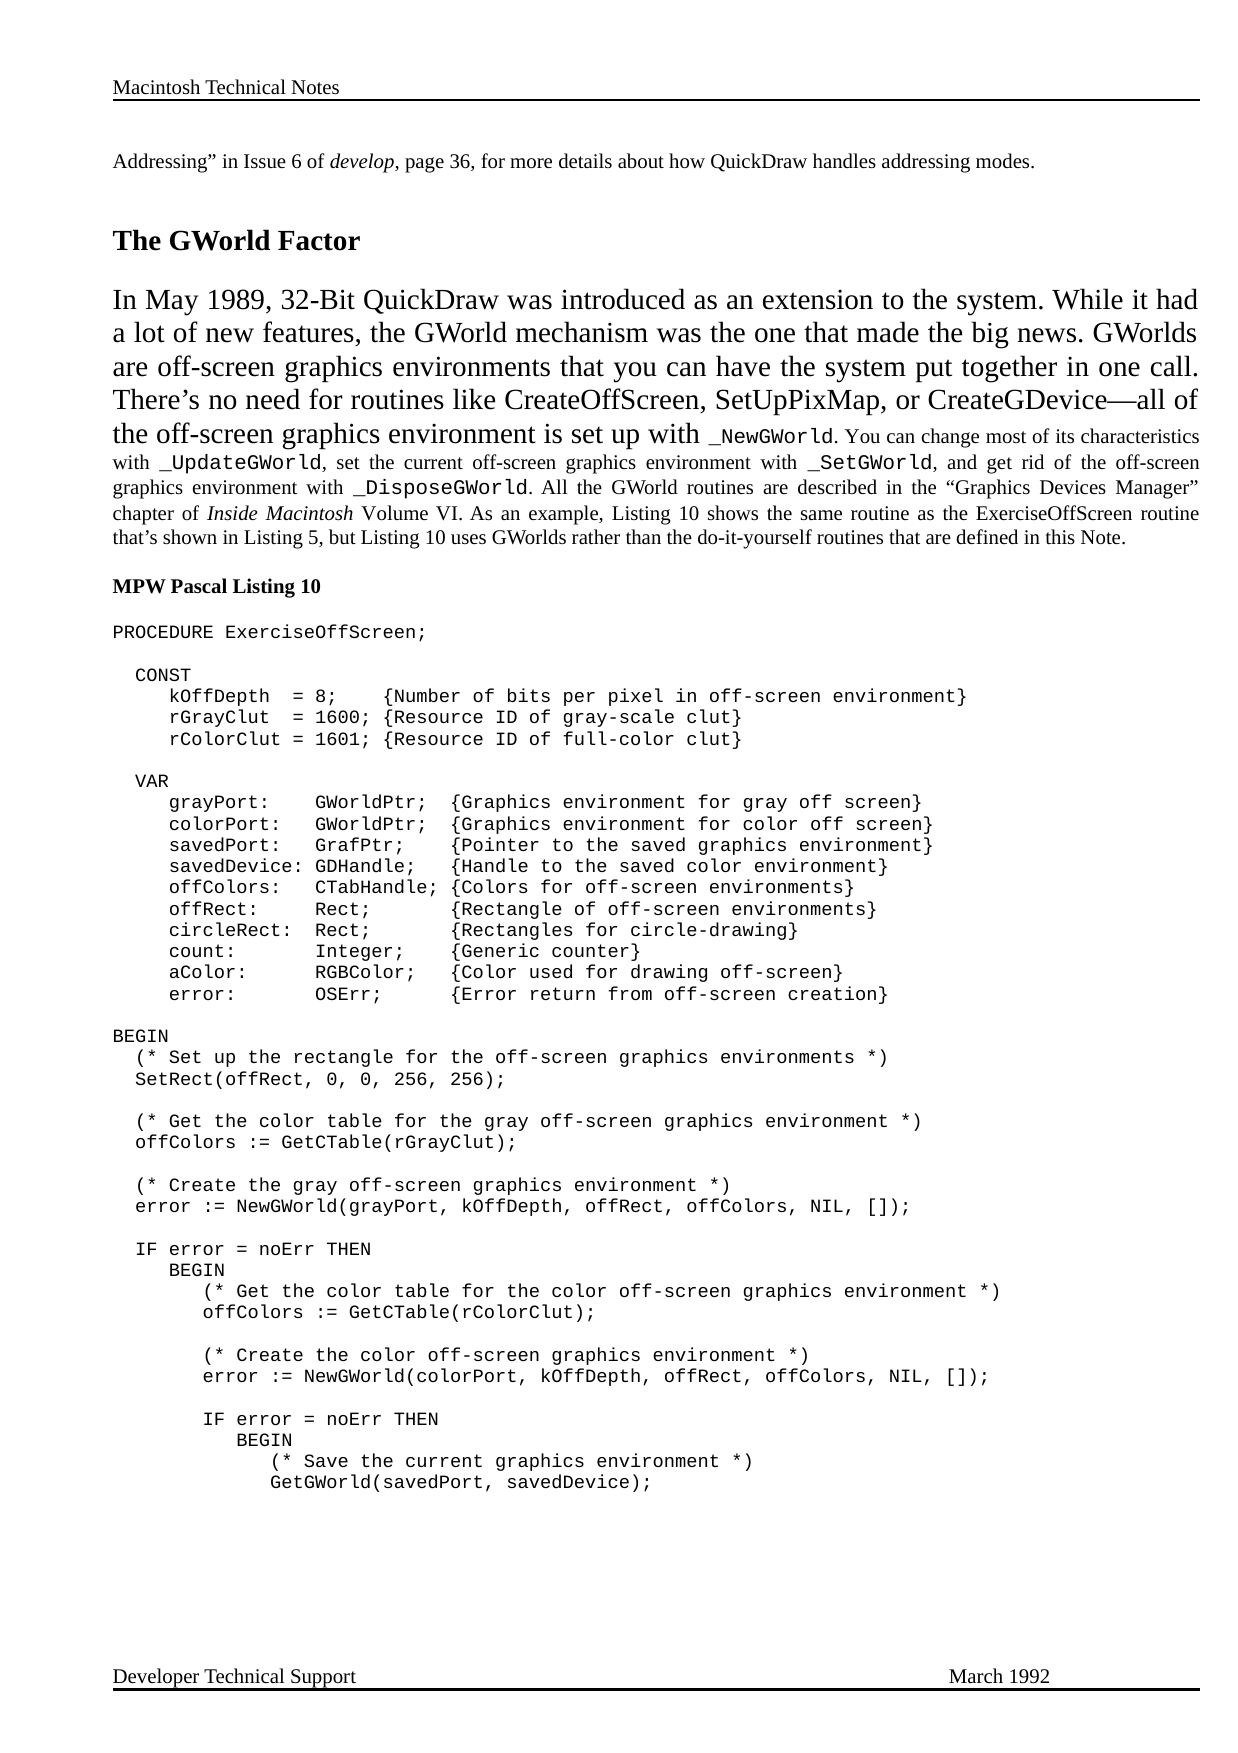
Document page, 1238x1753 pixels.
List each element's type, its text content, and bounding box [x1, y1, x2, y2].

text offColors := GetCTable(rColorClut); [112, 1303, 1200, 1324]
text (* Get the color table for the gray off-screen graphics environment *) [112, 1112, 1200, 1133]
text offColors := GetCTable(rGrayClut); [112, 1133, 1200, 1154]
text IF error = noErr THEN [112, 1239, 1200, 1261]
text rColorClut = 1601; {Resource ID of full-color clut} [112, 729, 1200, 751]
text error := NewGWorld(grayPort, kOffDepth, offRect, offColors, NIL, []); [112, 1197, 1200, 1218]
text kOffDepth = 8; {Number of bits per pixel in off-screen environment} [112, 687, 1200, 708]
text BEGIN [112, 1261, 1200, 1282]
text (* Get the color table for the color off-screen graphics environment *) [112, 1282, 1200, 1303]
text GetGWorld(savedPort, savedDevice); [112, 1473, 1200, 1494]
text CONST [112, 666, 1200, 687]
text The GWorld Factor [112, 223, 1200, 257]
text (* Create the color off-screen graphics environment *) [112, 1346, 1200, 1367]
text aColor: RGBColor; {Color used for drawing off-screen} [112, 963, 1200, 984]
text grayPort: GWorldPtr; {Graphics environment for gray off screen} [112, 793, 1200, 814]
text Addressing” in Issue 6 of develop, page 36, for more details about how QuickDraw handles addressing modes. [112, 149, 1200, 173]
text error := NewGWorld(colorPort, kOffDepth, offRect, offColors, NIL, []); [112, 1367, 1200, 1388]
text (* Create the gray off-screen graphics environment *) [112, 1176, 1200, 1197]
text savedPort: GrafPtr; {Pointer to the saved graphics environment} [112, 836, 1200, 857]
text SetRect(offRect, 0, 0, 256, 256); [112, 1069, 1200, 1091]
text circleRect: Rect; {Rectangles for circle-drawing} [112, 921, 1200, 942]
text (* Set up the rectangle for the off-screen graphics environments *) [112, 1048, 1200, 1069]
text count: Integer; {Generic counter} [112, 942, 1200, 963]
text (* Save the current graphics environment *) [112, 1452, 1200, 1473]
text VAR [112, 772, 1200, 793]
text offRect: Rect; {Rectangle of off-screen environments} [112, 899, 1200, 921]
text rGrayClut = 1600; {Resource ID of gray-scale clut} [112, 708, 1200, 729]
text error: OSErr; {Error return from off-screen creation} [112, 984, 1200, 1006]
text colorPort: GWorldPtr; {Graphics environment for color off screen} [112, 814, 1200, 836]
text savedDevice: GDHandle; {Handle to the saved color environment} [112, 857, 1200, 878]
text In May 1989, 32-Bit QuickDraw was introduced as an extension to the system. While it had a lot of new features, the GWorld mechanism was the one that made the big news. GWorlds are off-screen graphics environments that you can have the system put together in one call. There’s no need for routines like CreateOffScreen, SetUpPixMap, or CreateGDevice—all of the off-screen graphics environment is set up with _NewGWorld. You can change most of its characteristics with _UpdateGWorld, set the current off-screen graphics environment with _SetGWorld, and get rid of the off-screen graphics environment with _DisposeGWorld. All the GWorld routines are described in the “Graphics Devices Manager” chapter of Inside Macintosh Volume VI. As an example, Listing 10 shows the same routine as the ExerciseOffScreen routine that’s shown in Listing 5, but Listing 10 uses GWorlds rather than the do-it-yourself routines that are defined in this Note. [112, 282, 1200, 549]
text BEGIN [112, 1431, 1200, 1452]
text offColors: CTabHandle; {Colors for off-screen environments} [112, 878, 1200, 899]
text IF error = noErr THEN [112, 1409, 1200, 1431]
text PROCEDURE ExerciseOffScreen; [112, 623, 1200, 644]
text BEGIN [112, 1027, 1200, 1048]
text MPW Pascal Listing 10 [112, 574, 1200, 598]
